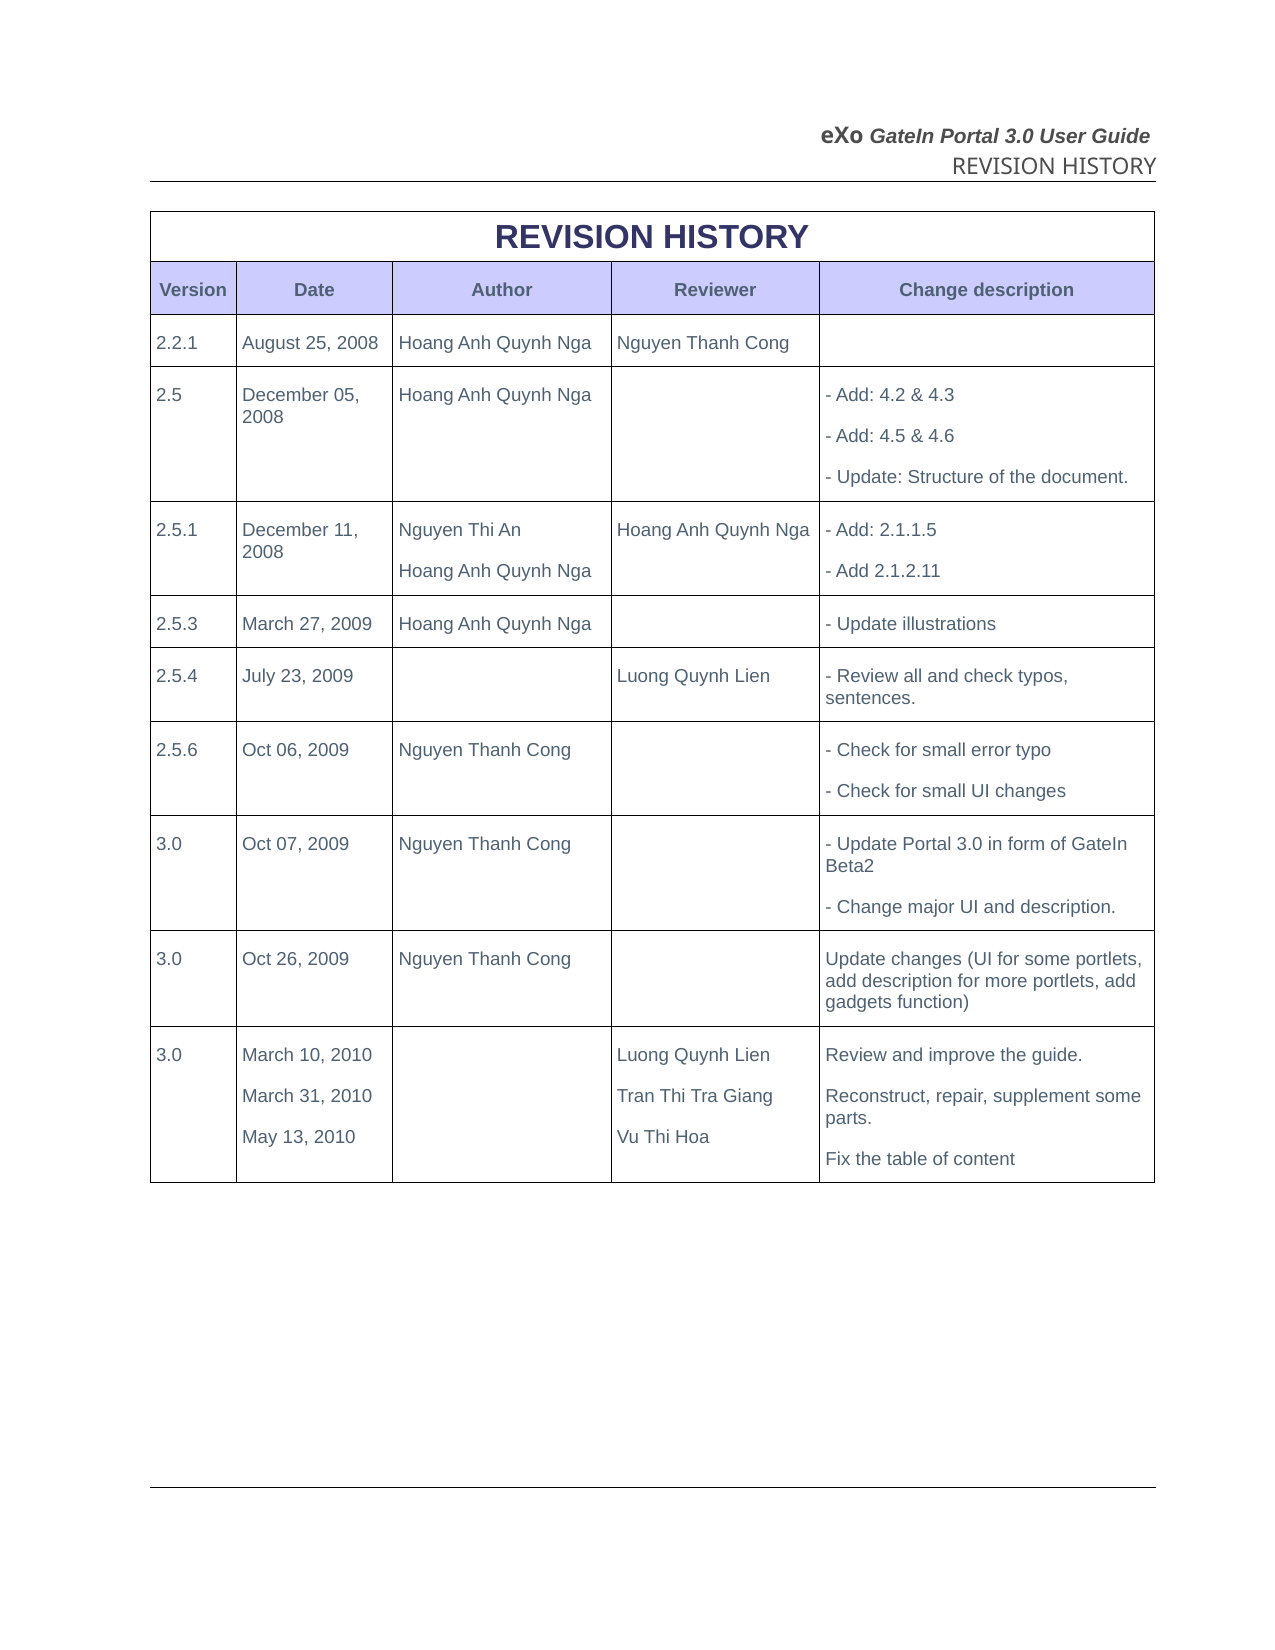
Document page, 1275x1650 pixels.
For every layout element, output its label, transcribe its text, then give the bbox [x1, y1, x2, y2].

table_cell Update changes (UI for some portlets, add description for more portlets, add gadgets function) [820, 931, 1154, 1026]
table_cell Luong Quynh Lien [612, 648, 819, 721]
table_cell [612, 722, 819, 815]
table_cell 3.0 [151, 1027, 236, 1182]
table_cell Hoang Anh Quynh Nga [393, 367, 611, 501]
table_cell - Update Portal 3.0 in form of GateIn Beta2 - Change major UI and description. [820, 816, 1154, 930]
table_cell March 10, 2010 March 31, 2010 May 13, 2010 [237, 1027, 392, 1182]
table_cell Reviewer [612, 262, 819, 314]
table_cell Nguyen Thanh Cong [393, 931, 611, 1026]
table_cell [612, 816, 819, 930]
table_cell Nguyen Thanh Cong [393, 722, 611, 815]
table_cell Oct 06, 2009 [237, 722, 392, 815]
table_cell 2.5.6 [151, 722, 236, 815]
table_cell - Add: 4.2 & 4.3 - Add: 4.5 & 4.6 - Update: Structure of the document. [820, 367, 1154, 501]
table_cell 2.5.1 [151, 502, 236, 595]
table_cell - Add: 2.1.1.5 - Add 2.1.2.11 [820, 502, 1154, 595]
table_cell Hoang Anh Quynh Nga [612, 502, 819, 595]
table_cell Date [237, 262, 392, 314]
table_cell August 25, 2008 [237, 315, 392, 366]
table_cell [612, 931, 819, 1026]
table_cell 2.2.1 [151, 315, 236, 366]
table_cell Oct 07, 2009 [237, 816, 392, 930]
table_cell December 05, 2008 [237, 367, 392, 501]
table_cell - Update illustrations [820, 596, 1154, 647]
table_cell Nguyen Thanh Cong [393, 816, 611, 930]
table_cell 2.5 [151, 367, 236, 501]
table_cell [393, 1027, 611, 1182]
table_cell Review and improve the guide. Reconstruct, repair, supplement some parts. Fix the table of content [820, 1027, 1154, 1182]
table_cell [393, 648, 611, 721]
table_cell July 23, 2009 [237, 648, 392, 721]
table_cell Nguyen Thi An Hoang Anh Quynh Nga [393, 502, 611, 595]
table_cell Luong Quynh Lien Tran Thi Tra Giang Vu Thi Hoa [612, 1027, 819, 1182]
table_header REVISION HISTORY [151, 212, 1154, 261]
table_cell Nguyen Thanh Cong [612, 315, 819, 366]
table_cell Author [393, 262, 611, 314]
table_cell March 27, 2009 [237, 596, 392, 647]
table_cell Version [151, 262, 236, 314]
table_cell December 11, 2008 [237, 502, 392, 595]
table_cell Hoang Anh Quynh Nga [393, 315, 611, 366]
table_cell [612, 596, 819, 647]
table_cell 3.0 [151, 931, 236, 1026]
table_cell 2.5.3 [151, 596, 236, 647]
table_cell Change description [820, 262, 1154, 314]
table_cell Oct 26, 2009 [237, 931, 392, 1026]
table_cell - Review all and check typos, sentences. [820, 648, 1154, 721]
table_cell - Check for small error typo - Check for small UI changes [820, 722, 1154, 815]
table_cell 2.5.4 [151, 648, 236, 721]
table_cell [820, 315, 1154, 366]
table_cell Hoang Anh Quynh Nga [393, 596, 611, 647]
table_cell [612, 367, 819, 501]
table_cell 3.0 [151, 816, 236, 930]
